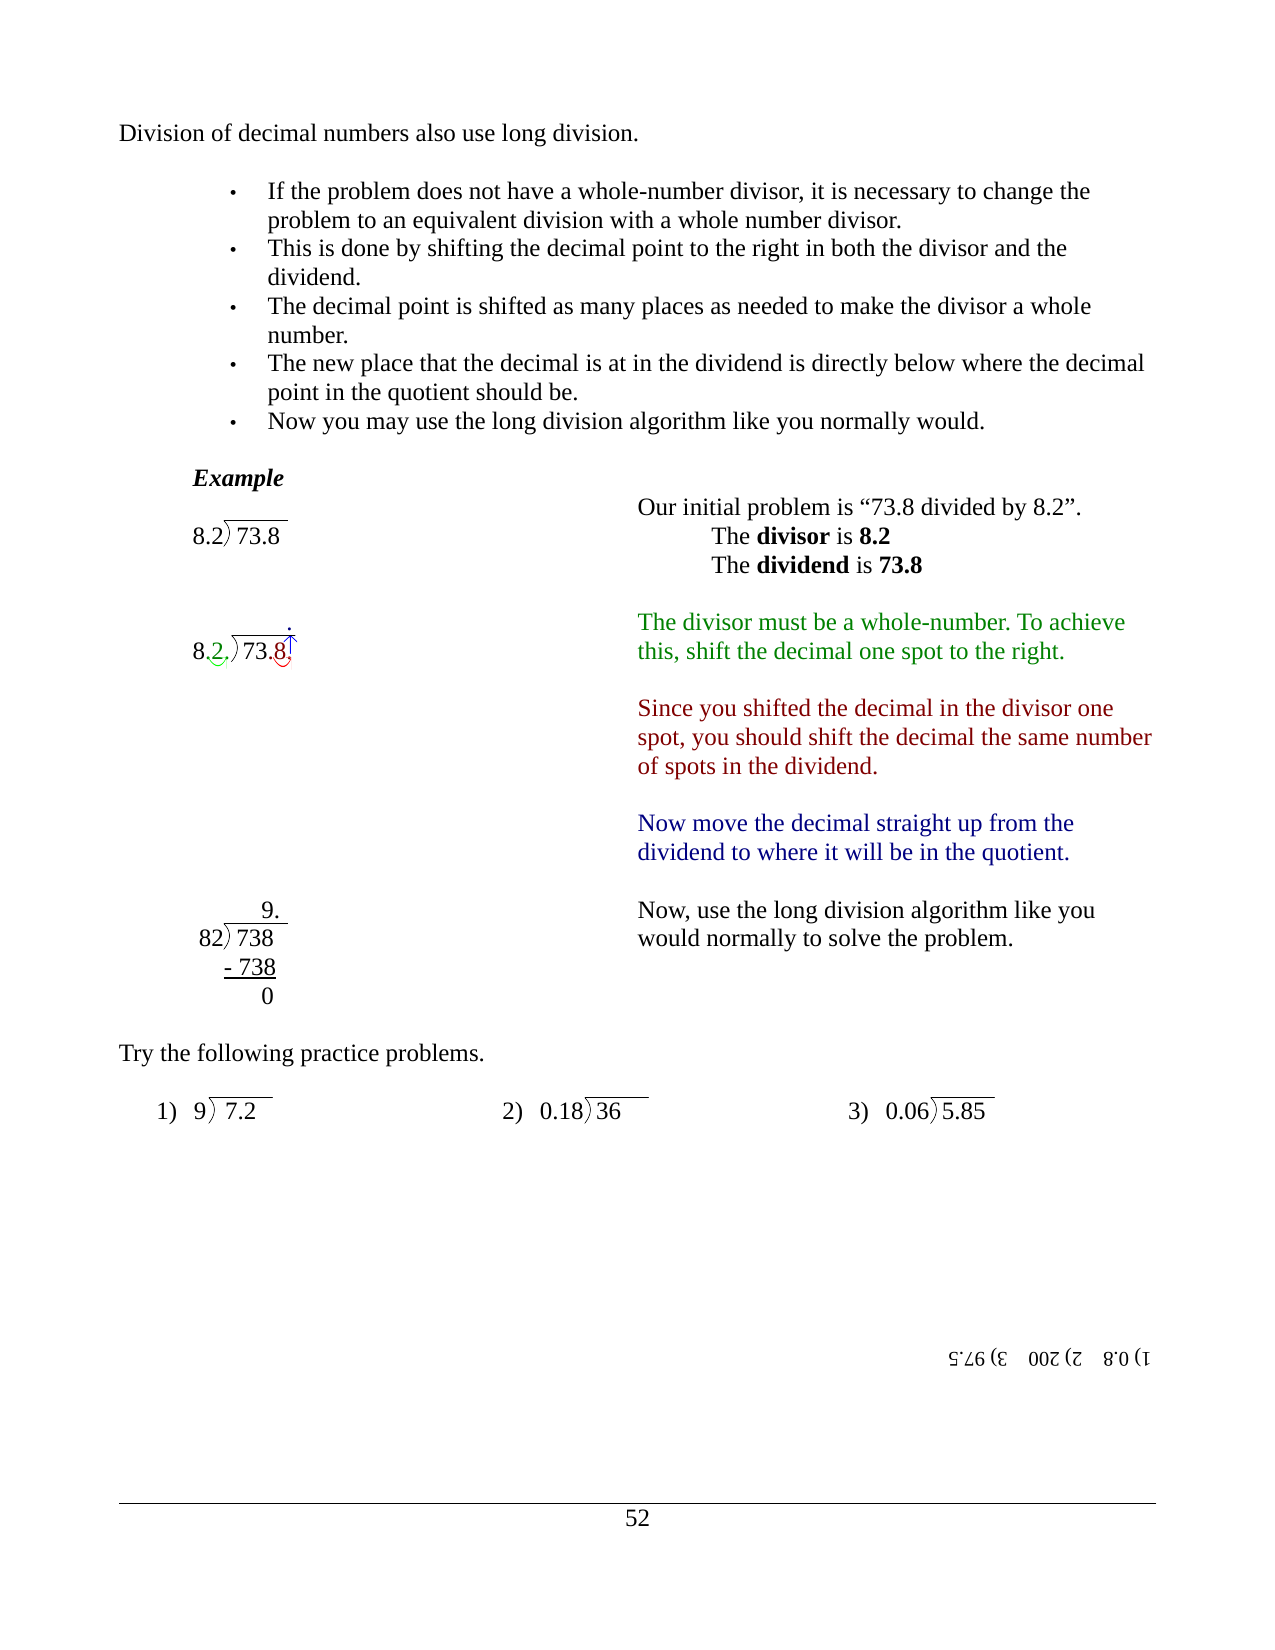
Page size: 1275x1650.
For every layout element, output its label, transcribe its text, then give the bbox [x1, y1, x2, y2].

picture [930, 1097, 995, 1124]
table_cell 9. 82 738 [119, 895, 637, 949]
table_cell . 8.2. 73.8. [119, 607, 637, 895]
table_header Our initial problem is “73.8 divided by 8.2”. The divisor is 8.2 The dividend is 73.8 [638, 492, 1156, 607]
list Now you may use the long division algorithm like you normally would. [230, 406, 1156, 435]
list This is done by shifting the decimal point to the right in both the divisor and the dividend. [230, 233, 1156, 291]
list The new place that the decimal is at in the dividend is directly below where the decimal point in the quotient should be. [230, 348, 1156, 406]
list The decimal point is shifted as many places as needed to make the divisor a whole number. [230, 291, 1156, 348]
list 0.06 5.85 [848, 1096, 1156, 1125]
picture [584, 1097, 649, 1124]
table_cell Now, use the long division algorithm like you would normally to solve the problem. [638, 895, 1156, 1010]
picture [223, 923, 288, 950]
list 9 7.2 [156, 1096, 464, 1125]
list 0.18 36 [502, 1096, 810, 1125]
picture [208, 657, 227, 669]
table_header 8.2 73.8 [119, 492, 637, 607]
picture [223, 520, 288, 547]
list If the problem does not have a whole-number divisor, it is necessary to change the problem to an equivalent division with a whole number divisor. [230, 176, 1156, 233]
text Try the following practice problems. [118, 1038, 1156, 1067]
text Example [118, 463, 1156, 492]
picture [231, 635, 298, 670]
text Division of decimal numbers also use long division. [118, 118, 1156, 147]
picture [208, 1097, 273, 1124]
table_cell The divisor must be a whole-number. To achieve this, shift the decimal one spot to the right. Since you shifted the decimal in the divisor one spot, you should shift the decimal the same number of spots in the dividend. Now move the decimal straight up from the dividend to where it will be in the quotient. [638, 607, 1156, 895]
table_cell - 738 0 [119, 950, 637, 1010]
